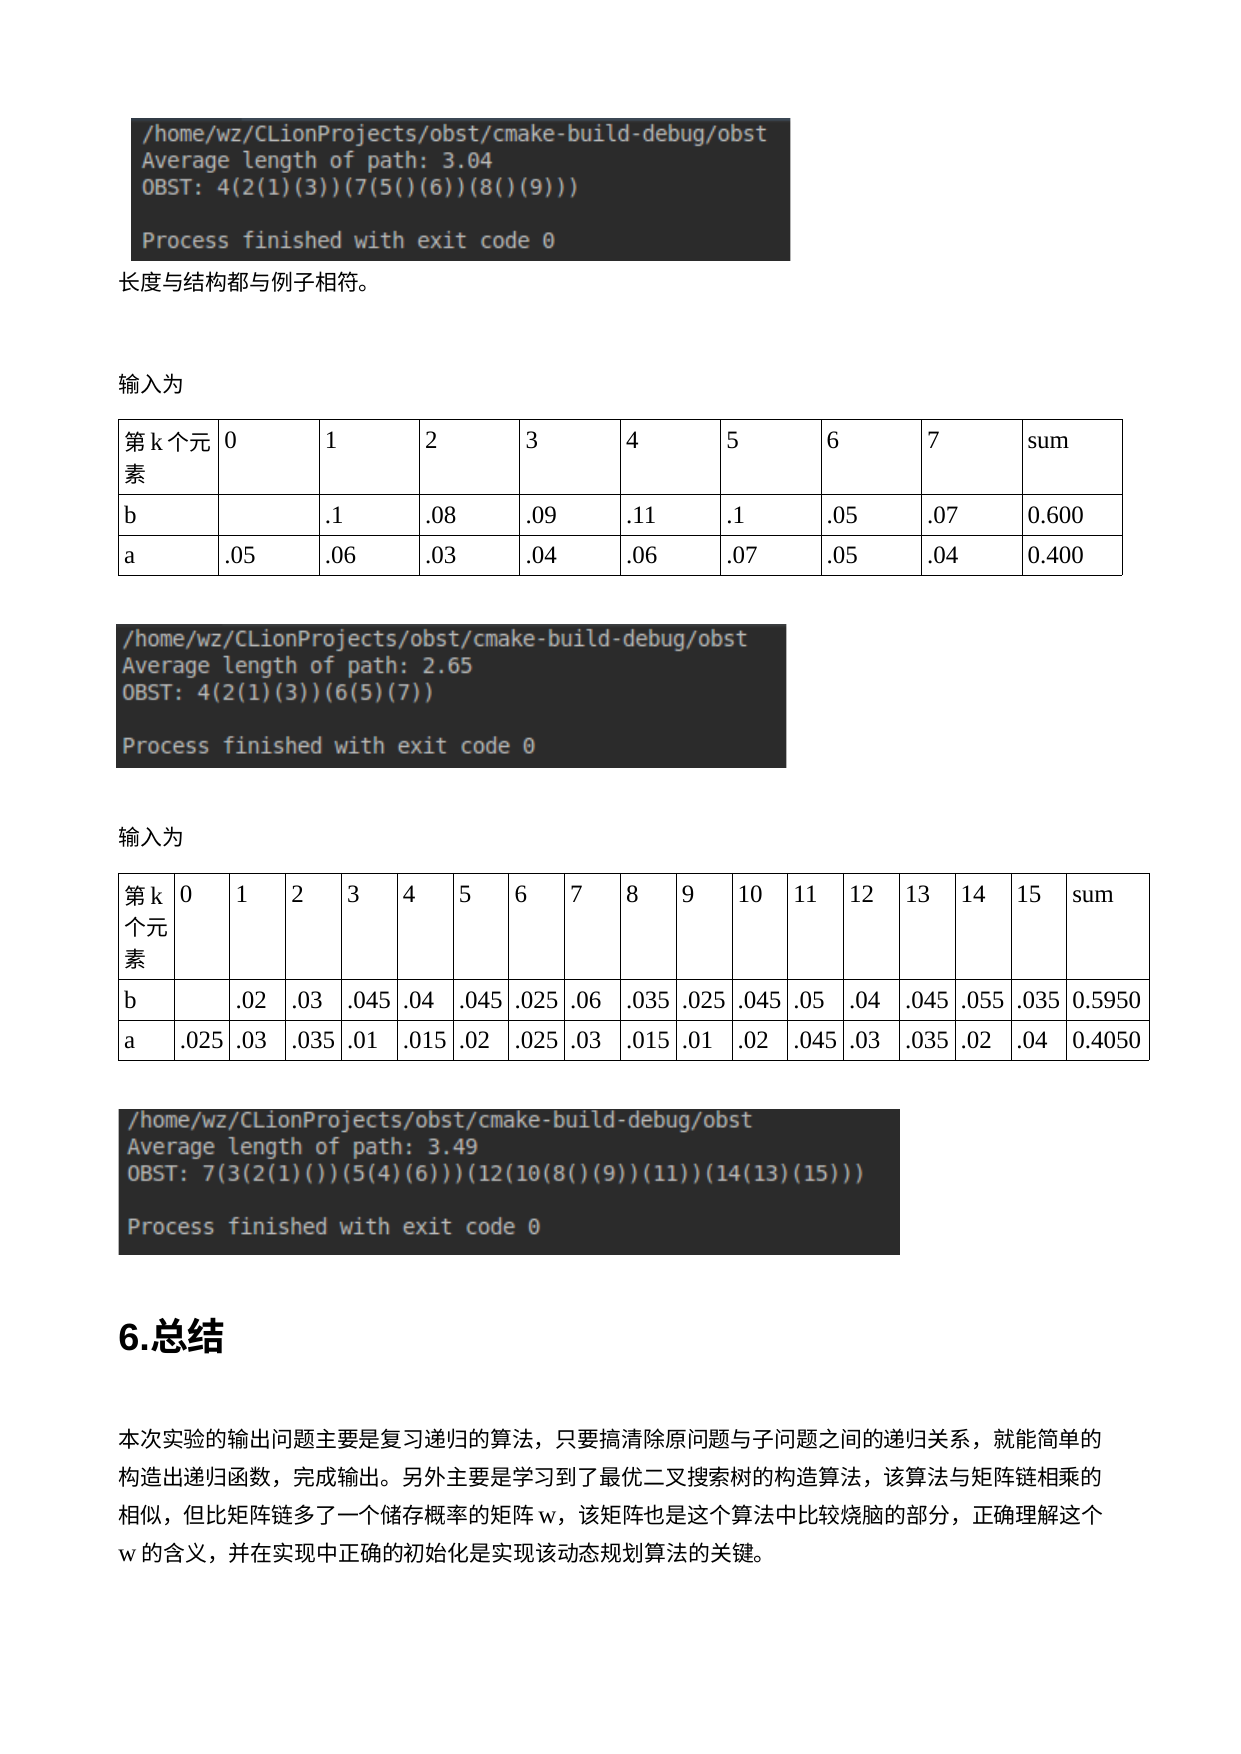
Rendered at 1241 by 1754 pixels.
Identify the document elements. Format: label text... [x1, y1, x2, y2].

table_cell .06 [565, 980, 620, 1020]
table_cell .04 [922, 536, 1022, 575]
table_cell .08 [420, 495, 519, 534]
table_cell .055 [956, 980, 1011, 1020]
picture [118, 1109, 900, 1255]
table_cell .05 [822, 536, 921, 575]
table_header 4 [398, 874, 453, 979]
table_cell .04 [844, 980, 899, 1020]
table_cell .02 [454, 1021, 508, 1060]
table_header 0 [219, 420, 319, 494]
table_cell 0.600 [1023, 495, 1122, 534]
table_header 2 [420, 420, 519, 494]
table_header 2 [286, 874, 341, 979]
table_cell b [119, 980, 174, 1020]
table_cell .035 [1012, 980, 1066, 1020]
table_header 3 [342, 874, 397, 979]
table_cell .04 [1012, 1021, 1066, 1060]
table_cell .09 [520, 495, 620, 534]
table_header 6 [509, 874, 564, 979]
table_cell 0.400 [1023, 536, 1122, 575]
table_cell .02 [733, 1021, 787, 1060]
table_header 8 [621, 874, 676, 979]
table_cell .025 [175, 1021, 229, 1060]
table_cell .025 [509, 1021, 564, 1060]
table_cell .03 [565, 1021, 620, 1060]
table_header 5 [721, 420, 821, 494]
table_cell .06 [320, 536, 419, 575]
table_cell .06 [621, 536, 720, 575]
table_cell .015 [398, 1021, 453, 1060]
table_cell .05 [822, 495, 921, 534]
table_cell .05 [219, 536, 319, 575]
table_cell .035 [621, 980, 676, 1020]
table_cell b [119, 495, 218, 534]
table_cell .03 [420, 536, 519, 575]
table_cell .045 [733, 980, 787, 1020]
table_header 15 [1012, 874, 1066, 979]
table_cell .03 [844, 1021, 899, 1060]
table_cell .015 [621, 1021, 676, 1060]
picture [131, 118, 791, 261]
table_header 11 [788, 874, 843, 979]
table_header 5 [454, 874, 508, 979]
text 输入为 [118, 820, 1122, 852]
table_cell .04 [520, 536, 620, 575]
table_cell .11 [621, 495, 720, 534]
table_cell .035 [286, 1021, 341, 1060]
table_cell .01 [342, 1021, 397, 1060]
table_cell .045 [788, 1021, 843, 1060]
text 本次实验的输出问题主要是复习递归的算法，只要搞清除原问题与子问题之间的递归关系，就能简单的构造出递归函数，完成输出。另外主要是学习到了最优二叉搜索树的构造算法，该算法与矩阵链相乘的相似，但比矩阵链多了一个储存概率的矩阵w，该矩阵也是这个算法中比较烧脑的部分，正确理解这个w的含义，并在实现中正确的初始化是实现该动态规划算法的关键。 [118, 1422, 1122, 1568]
table_header 第k个元素 [119, 420, 218, 494]
table_cell .1 [320, 495, 419, 534]
table_header 10 [733, 874, 787, 979]
table_header 1 [230, 874, 285, 979]
table_header 3 [520, 420, 620, 494]
table_cell .02 [230, 980, 285, 1020]
table_header 6 [822, 420, 921, 494]
table_cell .05 [788, 980, 843, 1020]
table_header 12 [844, 874, 899, 979]
table_header 第k个元素 [119, 874, 174, 979]
table_cell .045 [342, 980, 397, 1020]
table_cell .03 [286, 980, 341, 1020]
table_cell .02 [956, 1021, 1011, 1060]
table_cell [175, 980, 229, 1020]
table_header 14 [956, 874, 1011, 979]
text 输入为 [118, 367, 1122, 398]
table_cell .025 [677, 980, 732, 1020]
table_header 0 [175, 874, 229, 979]
table_header 1 [320, 420, 419, 494]
table_cell .045 [454, 980, 508, 1020]
table_cell .04 [398, 980, 453, 1020]
table_cell .07 [721, 536, 821, 575]
table_cell a [119, 536, 218, 575]
table_header 7 [565, 874, 620, 979]
table_header 7 [922, 420, 1022, 494]
table_cell .07 [922, 495, 1022, 534]
table_cell .025 [509, 980, 564, 1020]
table_header 4 [621, 420, 720, 494]
table_cell .03 [230, 1021, 285, 1060]
text 长度与结构都与例子相符。 [118, 265, 1122, 297]
table_cell .01 [677, 1021, 732, 1060]
table_cell a [119, 1021, 174, 1060]
picture [116, 624, 787, 768]
table_header sum [1067, 874, 1149, 979]
table_cell 0.5950 [1067, 980, 1149, 1020]
table_cell 0.4050 [1067, 1021, 1149, 1060]
table_cell .035 [900, 1021, 955, 1060]
table_cell .045 [900, 980, 955, 1020]
table_cell .1 [721, 495, 821, 534]
table_header 9 [677, 874, 732, 979]
table_header sum [1023, 420, 1122, 494]
table_header 13 [900, 874, 955, 979]
table_cell [219, 495, 319, 534]
subtitle 6.总结 [118, 1306, 1122, 1361]
